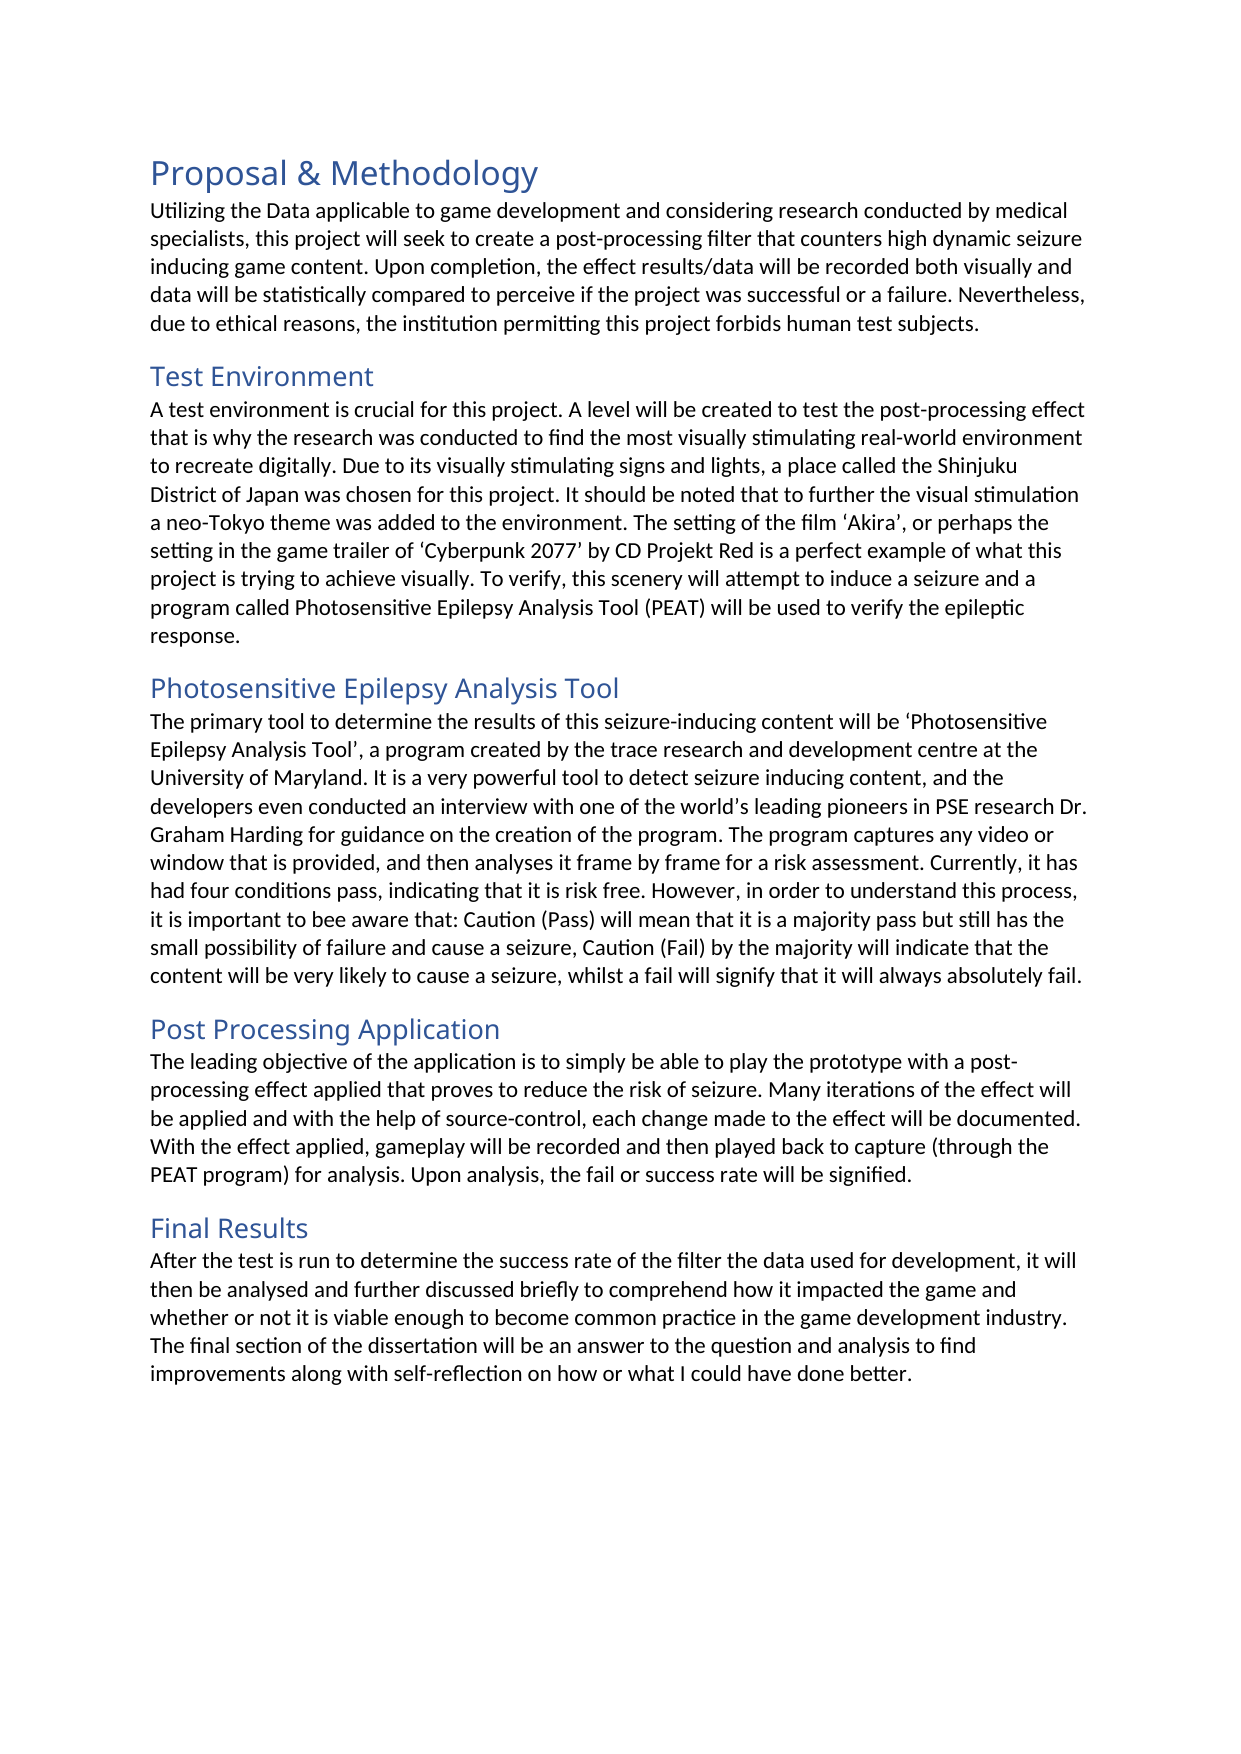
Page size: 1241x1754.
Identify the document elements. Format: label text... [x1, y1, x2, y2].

subtitle Post Processing Application [150, 1010, 1090, 1047]
text The leading objective of the application is to simply be able to play the prototype with a post-processing effect applied that proves to reduce the risk of seizure. Many iterations of the effect will be applied and with the help of source-control, each change made to the effect will be documented. With the effect applied, gameplay will be recorded and then played back to capture (through the PEAT program) for analysis. Upon analysis, the fail or success rate will be signified. [150, 1047, 1090, 1188]
text Utilizing the Data applicable to game development and considering research conducted by medical specialists, this project will seek to create a post-processing filter that counters high dynamic seizure inducing game content. Upon completion, the effect results/data will be recorded both visually and data will be statistically compared to perceive if the project was successful or a failure. Nevertheless, due to ethical reasons, the institution permitting this project forbids human test subjects. [150, 196, 1090, 337]
subtitle Proposal & Methodology [150, 150, 1090, 195]
text A test environment is crucial for this project. A level will be created to test the post-processing effect that is why the research was conducted to find the most visually stimulating real-world environment to recreate digitally. Due to its visually stimulating signs and lights, a place called the Shinjuku District of Japan was chosen for this project. It should be noted that to further the visual stimulation a neo-Tokyo theme was added to the environment. The setting of the film ‘Akira’, or perhaps the setting in the game trailer of ‘Cyberpunk 2077’ by CD Projekt Red is a perfect example of what this project is trying to achieve visually. To verify, this scenery will attempt to induce a seizure and a program called Photosensitive Epilepsy Analysis Tool (PEAT) will be used to verify the epileptic response. [150, 395, 1090, 649]
subtitle Final Results [150, 1209, 1090, 1246]
subtitle Test Environment [150, 358, 1090, 395]
subtitle Photosensitive Epilepsy Analysis Tool [150, 670, 1090, 707]
text The primary tool to determine the results of this seizure-inducing content will be ‘Photosensitive Epilepsy Analysis Tool’, a program created by the trace research and development centre at the University of Maryland. It is a very powerful tool to detect seizure inducing content, and the developers even conducted an interview with one of the world’s leading pioneers in PSE research Dr. Graham Harding for guidance on the creation of the program. The program captures any video or window that is provided, and then analyses it frame by frame for a risk assessment. Currently, it has had four conditions pass, indicating that it is risk free. However, in order to understand this process, it is important to bee aware that: Caution (Pass) will mean that it is a majority pass but still has the small possibility of failure and cause a seizure, Caution (Fail) by the majority will indicate that the content will be very likely to cause a seizure, whilst a fail will signify that it will always absolutely fail. [150, 707, 1090, 989]
text After the test is run to determine the success rate of the filter the data used for development, it will then be analysed and further discussed briefly to comprehend how it impacted the game and whether or not it is viable enough to become common practice in the game development industry. The final section of the dissertation will be an answer to the question and analysis to find improvements along with self-reflection on how or what I could have done better. [150, 1247, 1090, 1387]
